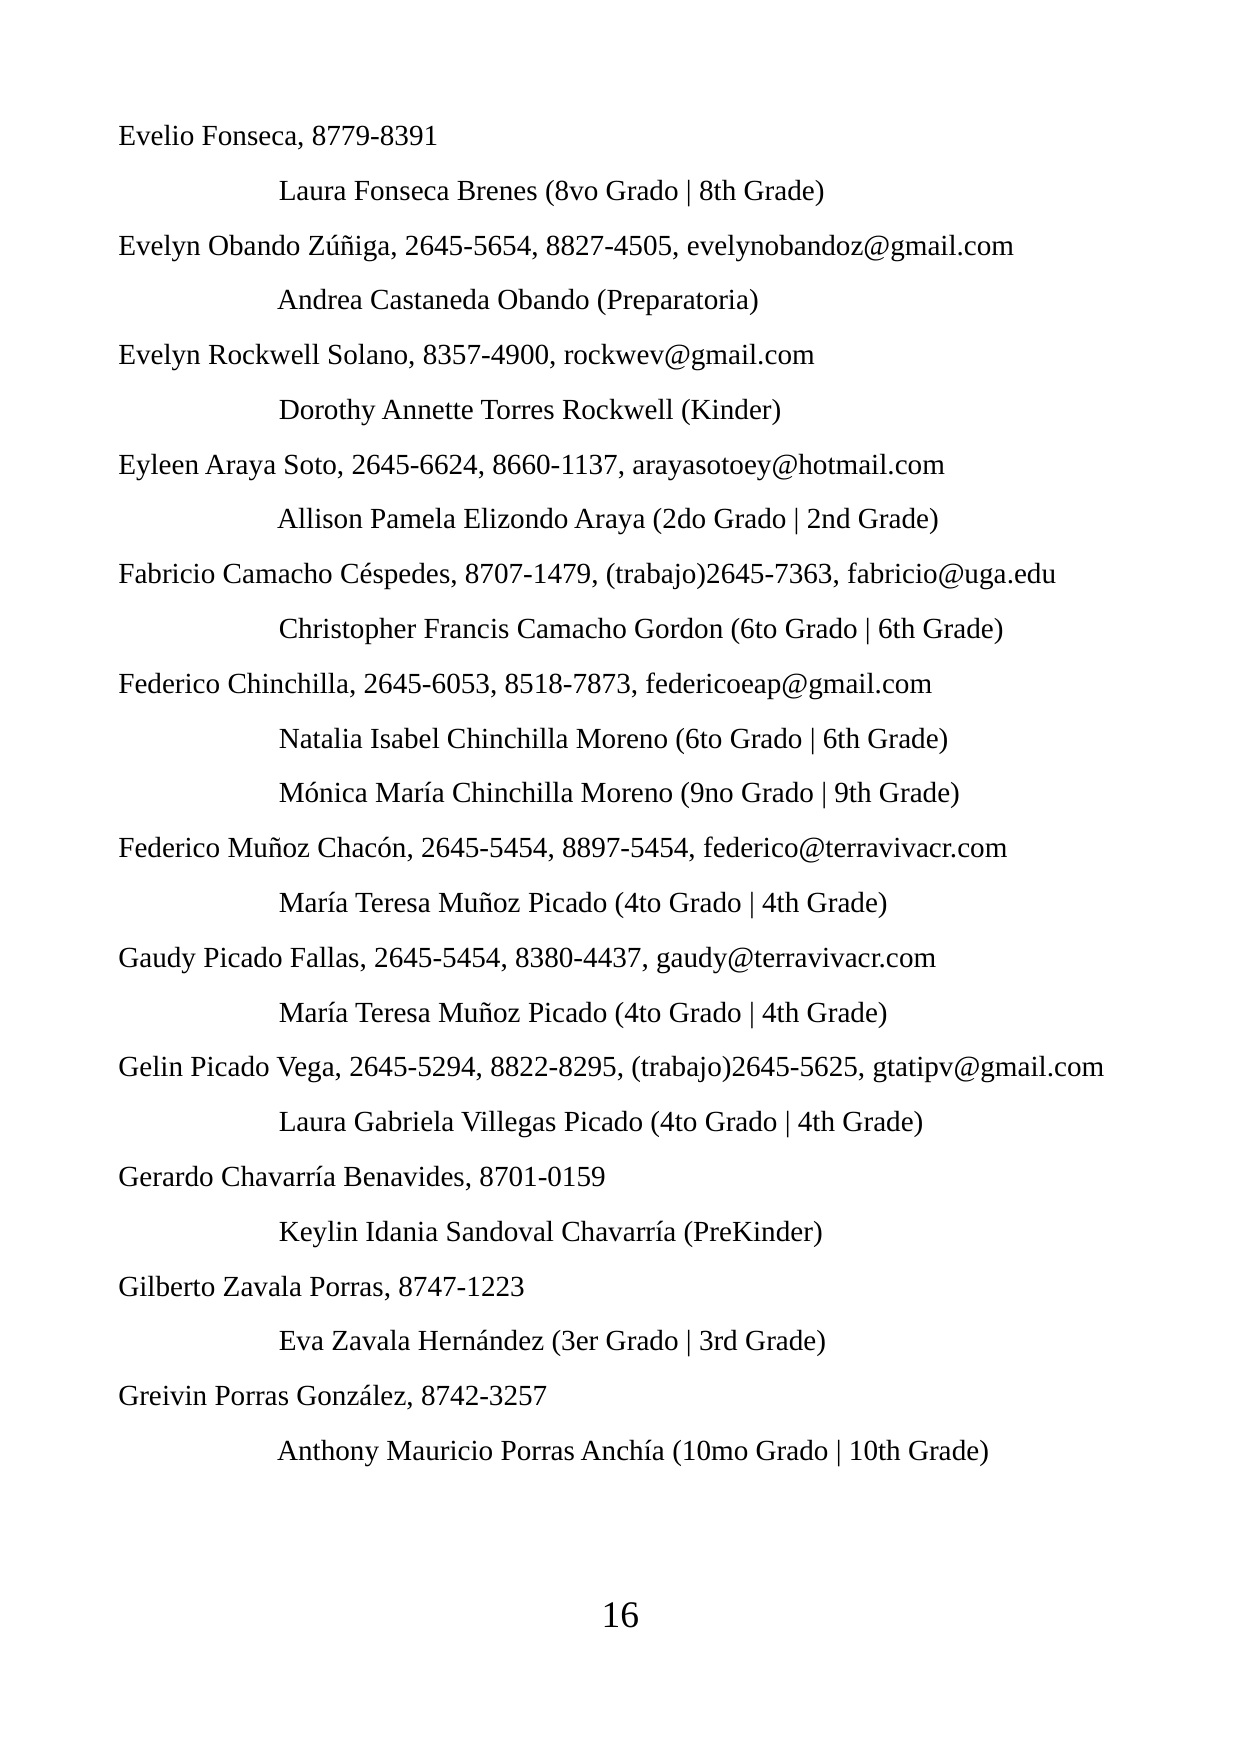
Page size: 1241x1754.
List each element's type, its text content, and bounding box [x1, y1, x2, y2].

text Natalia Isabel Chinchilla Moreno (6to Grado | 6th Grade) [118, 721, 1122, 754]
text Anthony Mauricio Porras Anchía (10mo Grado | 10th Grade) [118, 1433, 1122, 1467]
text Eyleen Araya Soto, 2645-6624, 8660-1137, arayasotoey@hotmail.com [118, 447, 1122, 480]
text Laura Gabriela Villegas Picado (4to Grado | 4th Grade) [118, 1104, 1122, 1138]
text Keylin Idania Sandoval Chavarría (PreKinder) [118, 1214, 1122, 1247]
text Mónica María Chinchilla Moreno (9no Grado | 9th Grade) [118, 776, 1122, 809]
text Evelio Fonseca, 8779-8391 [118, 118, 1122, 152]
text Federico Muñoz Chacón, 2645-5454, 8897-5454, federico@terravivacr.com [118, 830, 1122, 864]
text Allison Pamela Elizondo Araya (2do Grado | 2nd Grade) [118, 502, 1122, 535]
text Gilberto Zavala Porras, 8747-1223 [118, 1269, 1122, 1302]
text Gerardo Chavarría Benavides, 8701-0159 [118, 1159, 1122, 1193]
text Fabricio Camacho Céspedes, 8707-1479, (trabajo)2645-7363, fabricio@uga.edu [118, 556, 1122, 590]
text María Teresa Muñoz Picado (4to Grado | 4th Grade) [118, 885, 1122, 919]
text Gaudy Picado Fallas, 2645-5454, 8380-4437, gaudy@terravivacr.com [118, 940, 1122, 973]
text Greivin Porras González, 8742-3257 [118, 1378, 1122, 1412]
text Andrea Castaneda Obando (Preparatoria) [118, 282, 1122, 316]
text Eva Zavala Hernández (3er Grado | 3rd Grade) [118, 1323, 1122, 1357]
text Christopher Francis Camacho Gordon (6to Grado | 6th Grade) [118, 611, 1122, 645]
text Evelyn Obando Zúñiga, 2645-5654, 8827-4505, evelynobandoz@gmail.com [118, 228, 1122, 261]
text Dorothy Annette Torres Rockwell (Kinder) [118, 392, 1122, 426]
text María Teresa Muñoz Picado (4to Grado | 4th Grade) [118, 995, 1122, 1028]
text Evelyn Rockwell Solano, 8357-4900, rockwev@gmail.com [118, 337, 1122, 371]
text Laura Fonseca Brenes (8vo Grado | 8th Grade) [118, 173, 1122, 206]
text Federico Chinchilla, 2645-6053, 8518-7873, federicoeap@gmail.com [118, 666, 1122, 699]
text Gelin Picado Vega, 2645-5294, 8822-8295, (trabajo)2645-5625, gtatipv@gmail.com [118, 1049, 1122, 1083]
